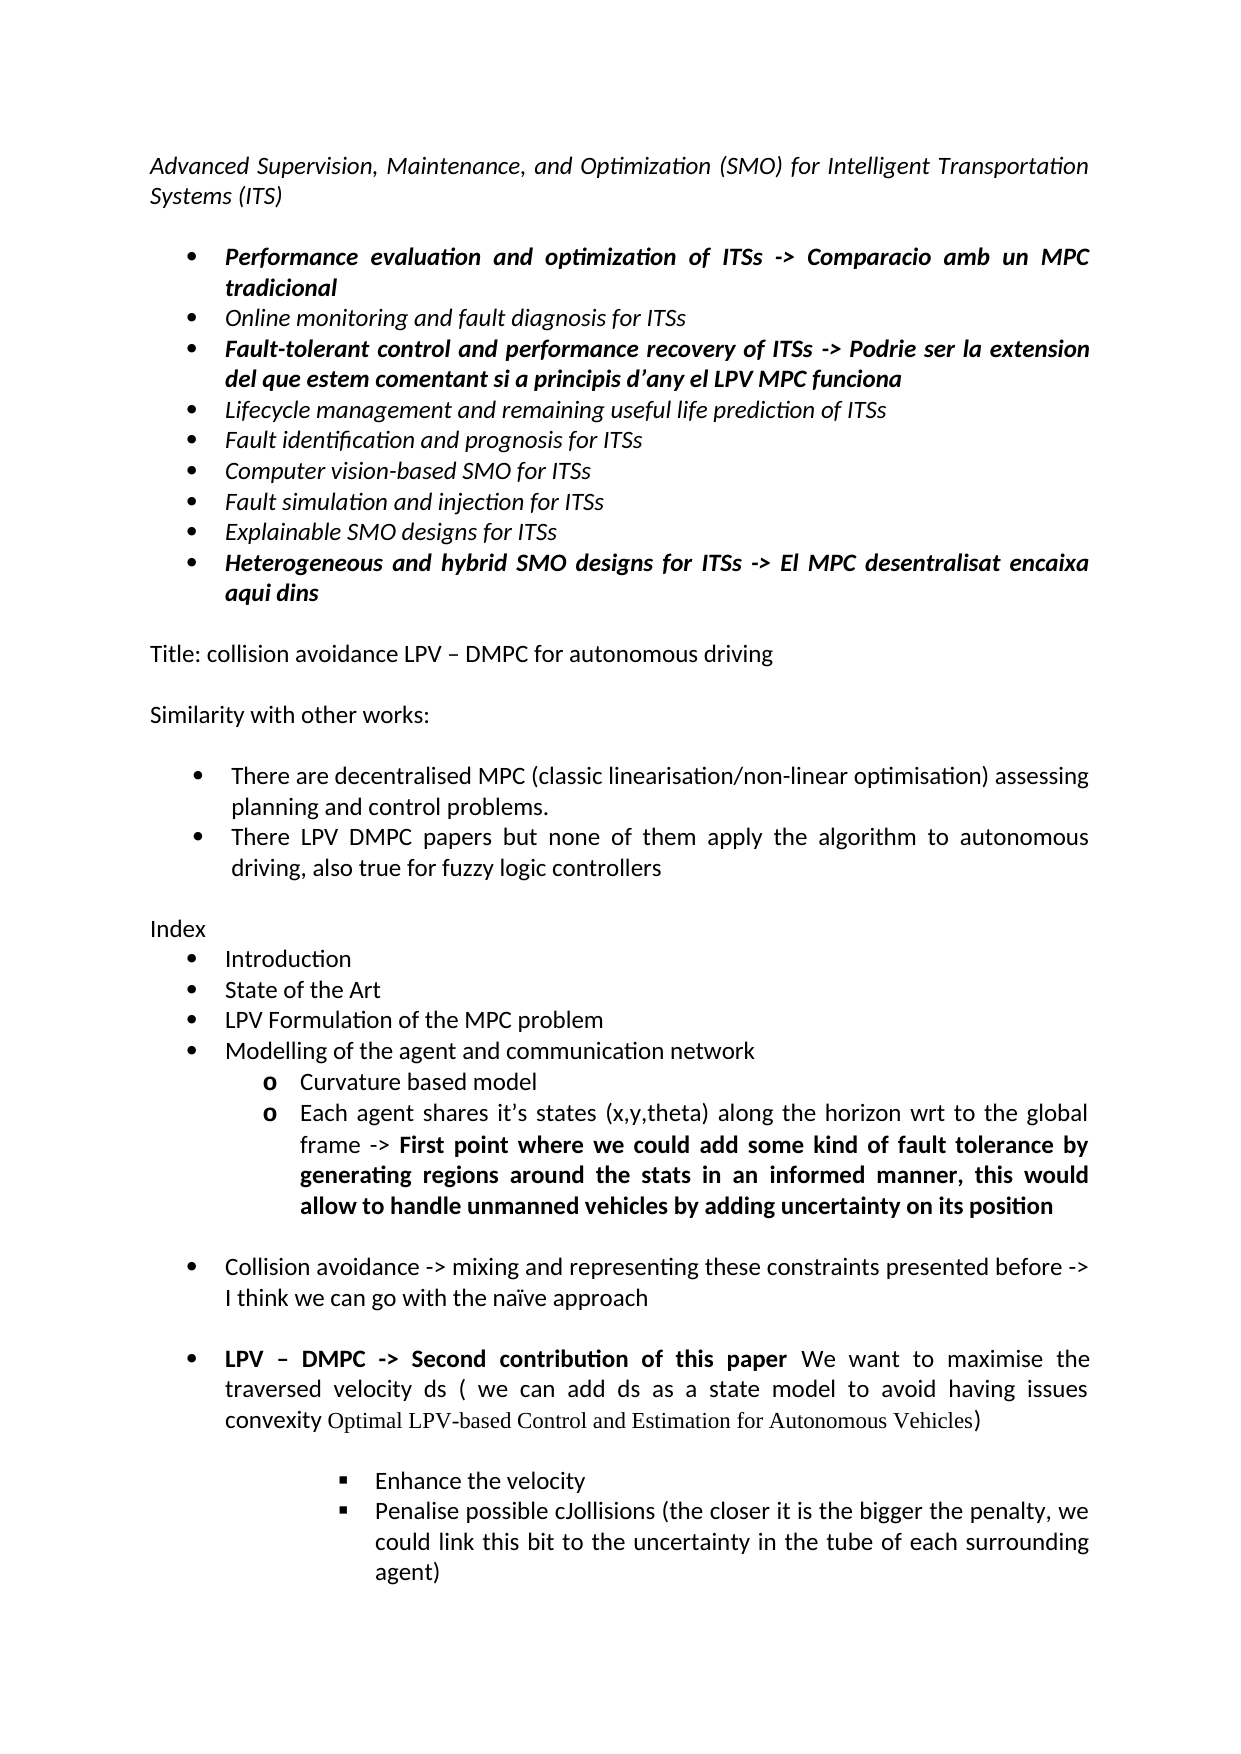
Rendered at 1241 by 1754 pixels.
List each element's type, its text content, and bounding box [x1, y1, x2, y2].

list LPV – DMPC -> Second contribution of this paper We want to maximise the traversed velocity ds ( we can add ds as a state model to avoid having issues convexity Optimal LPV-based Control and Estimation for Autonomous Vehicles) [187, 1343, 1090, 1434]
list Curvature based model [262, 1066, 1090, 1097]
list Online monitoring and fault diagnosis for ITSs [187, 303, 1090, 333]
list There are decentralised MPC (classic linearisation/non-linear optimisation) assessing planning and control problems. [193, 760, 1090, 821]
text Title: collision avoidance LPV – DMPC for autonomous driving [150, 638, 1090, 669]
list Enhance the velocity [337, 1465, 1090, 1495]
text Index [150, 913, 1090, 943]
list Collision avoidance -> mixing and representing these constraints presented before -> I think we can go with the naïve approach [187, 1251, 1090, 1312]
list Explainable SMO designs for ITSs [187, 516, 1090, 547]
list Each agent shares it’s states (x,y,theta) along the horizon wrt to the global frame -> First point where we could add some kind of fault tolerance by generating regions around the stats in an informed manner, this would allow to handle unmanned vehicles by adding uncertainty on its position [262, 1097, 1090, 1221]
list Penalise possible cJollisions (the closer it is the bigger the penalty, we could link this bit to the uncertainty in the tube of each surrounding agent) [337, 1495, 1090, 1587]
list LPV Formulation of the MPC problem [187, 1004, 1090, 1035]
list Fault-tolerant control and performance recovery of ITSs -> Podrie ser la extension del que estem comentant si a principis d’any el LPV MPC funciona [187, 333, 1090, 394]
list There LPV DMPC papers but none of them apply the algorithm to autonomous driving, also true for fuzzy logic controllers [193, 821, 1090, 882]
text Similarity with other works: [150, 699, 1090, 730]
list State of the Art [187, 974, 1090, 1004]
list Fault identification and prognosis for ITSs [187, 425, 1090, 455]
list Fault simulation and injection for ITSs [187, 486, 1090, 516]
list Performance evaluation and optimization of ITSs -> Comparacio amb un MPC tradicional [187, 242, 1090, 303]
list Lifecycle management and remaining useful life prediction of ITSs [187, 394, 1090, 425]
list Heterogeneous and hybrid SMO designs for ITSs -> El MPC desentralisat encaixa aqui dins [187, 547, 1090, 608]
list Introduction [187, 943, 1090, 974]
list Modelling of the agent and communication network [187, 1035, 1090, 1066]
text Advanced Supervision, Maintenance, and Optimization (SMO) for Intelligent Transportation Systems (ITS) [150, 150, 1090, 211]
list Computer vision-based SMO for ITSs [187, 455, 1090, 486]
